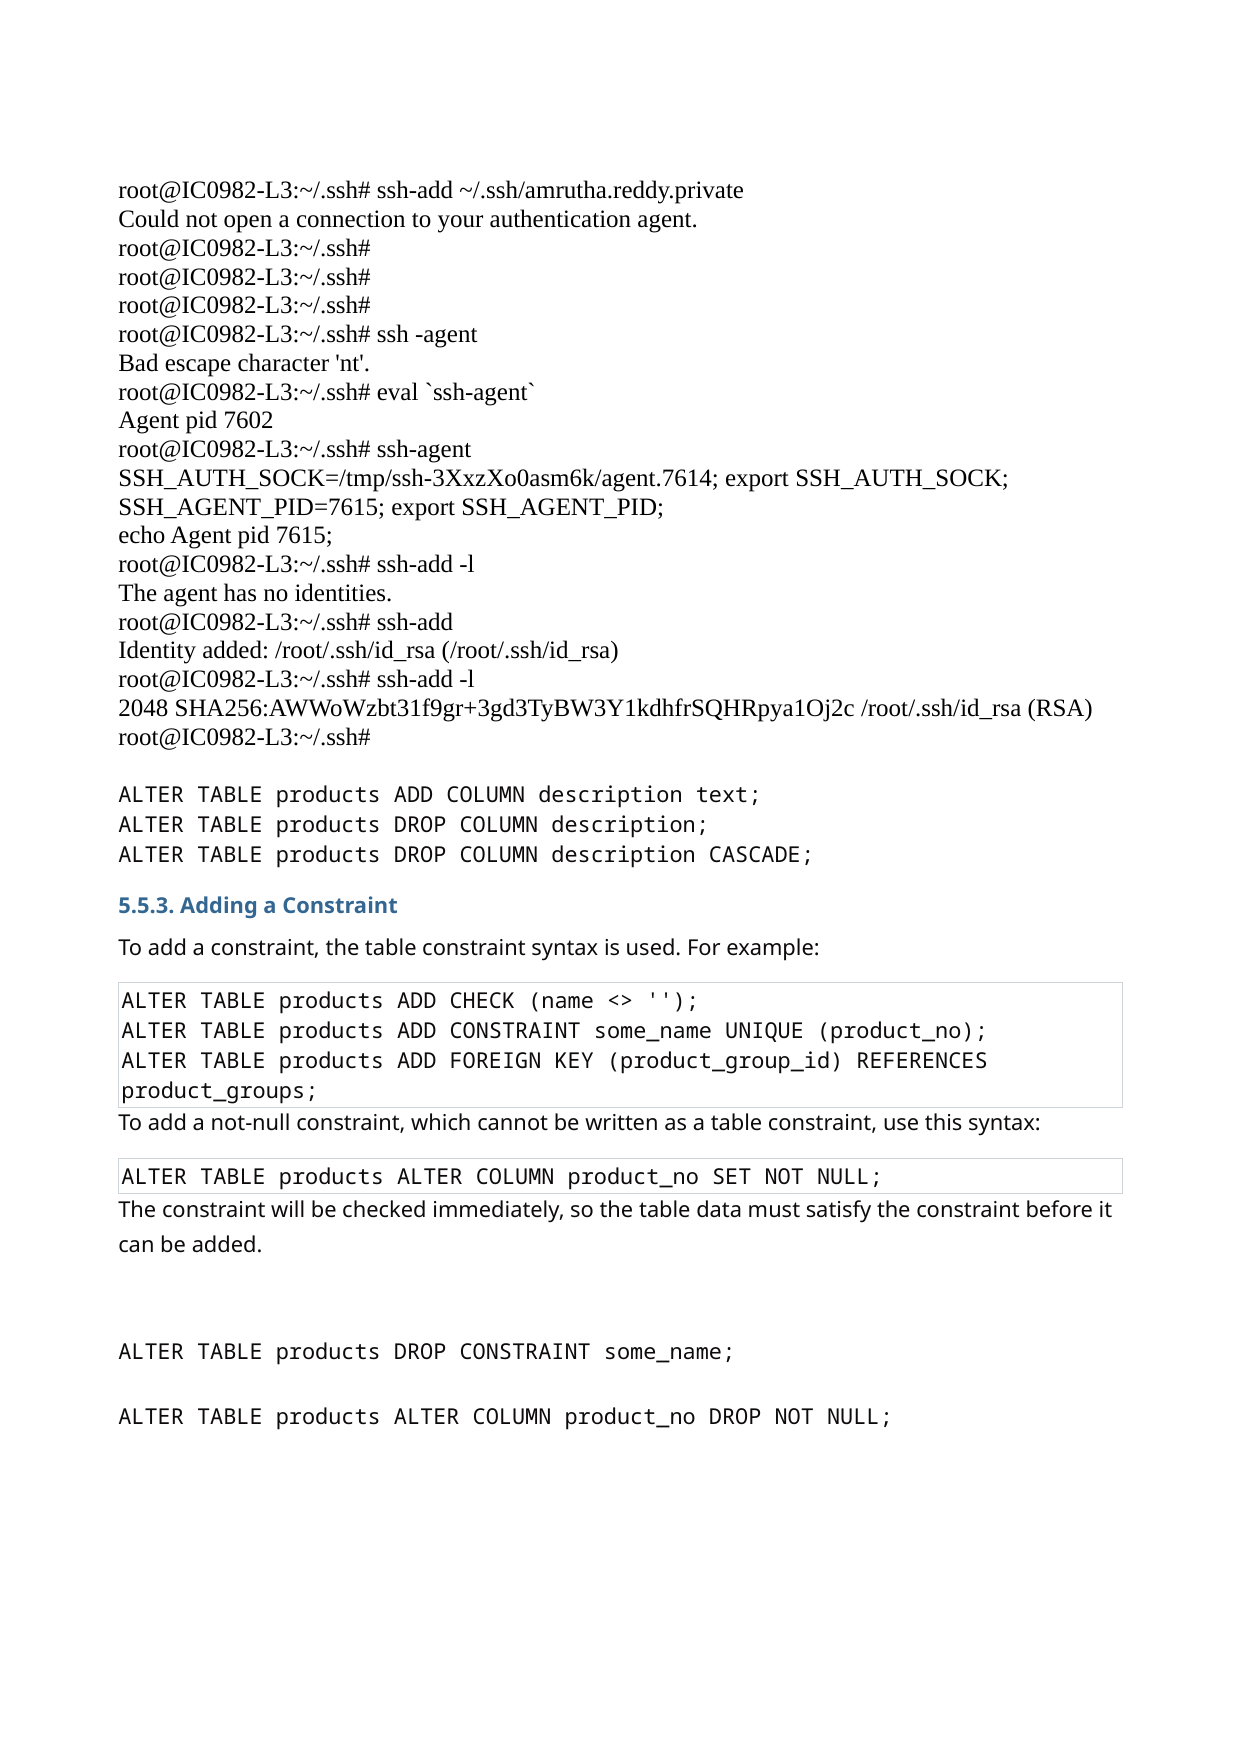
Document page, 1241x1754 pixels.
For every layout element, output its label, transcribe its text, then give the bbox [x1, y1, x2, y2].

text ALTER TABLE products ALTER COLUMN product_no SET NOT NULL; [119, 1159, 1122, 1193]
text root@IC0982-L3:~/.ssh# eval `ssh-agent` [118, 377, 1122, 406]
text root@IC0982-L3:~/.ssh# [118, 233, 1122, 262]
text SSH_AGENT_PID=7615; export SSH_AGENT_PID; [118, 492, 1122, 521]
text ALTER TABLE products ADD FOREIGN KEY (product_group_id) REFERENCES product_groups; [119, 1042, 1122, 1107]
text ALTER TABLE products DROP COLUMN description CASCADE; [118, 839, 1122, 869]
text root@IC0982-L3:~/.ssh# [118, 291, 1122, 319]
text root@IC0982-L3:~/.ssh# [118, 262, 1122, 291]
text root@IC0982-L3:~/.ssh# ssh-add ~/.ssh/amrutha.reddy.private [118, 176, 1122, 204]
text The constraint will be checked immediately, so the table data must satisfy the constraint before it can be added. [118, 1194, 1122, 1259]
text 2048 SHA256:AWWoWzbt31f9gr+3gd3TyBW3Y1kdhfrSQHRpya1Oj2c /root/.ssh/id_rsa (RSA) [118, 693, 1122, 722]
text root@IC0982-L3:~/.ssh# ssh-add [118, 607, 1122, 636]
text root@IC0982-L3:~/.ssh# [118, 722, 1122, 751]
text ALTER TABLE products ADD CONSTRAINT some_name UNIQUE (product_no); [119, 1012, 1122, 1042]
text The agent has no identities. [118, 578, 1122, 607]
text ALTER TABLE products ADD COLUMN description text; [118, 779, 1122, 809]
text SSH_AUTH_SOCK=/tmp/ssh-3XxzXo0asm6k/agent.7614; export SSH_AUTH_SOCK; [118, 463, 1122, 492]
text Bad escape character 'nt'. [118, 348, 1122, 377]
text ALTER TABLE products ALTER COLUMN product_no DROP NOT NULL; [118, 1366, 1122, 1430]
text root@IC0982-L3:~/.ssh# ssh-add -l [118, 549, 1122, 578]
text Agent pid 7602 [118, 406, 1122, 434]
text root@IC0982-L3:~/.ssh# ssh-agent [118, 434, 1122, 463]
text Could not open a connection to your authentication agent. [118, 204, 1122, 233]
subtitle 5.5.3. Adding a Constraint [118, 889, 1122, 919]
text To add a constraint, the table constraint syntax is used. For example: [118, 932, 1122, 962]
text ALTER TABLE products DROP COLUMN description; [118, 809, 1122, 839]
text ALTER TABLE products ADD CHECK (name <> ''); [119, 983, 1122, 1012]
text root@IC0982-L3:~/.ssh# ssh -agent [118, 319, 1122, 348]
text To add a not-null constraint, which cannot be written as a table constraint, use this syntax: [118, 1108, 1122, 1137]
text root@IC0982-L3:~/.ssh# ssh-add -l [118, 664, 1122, 693]
text echo Agent pid 7615; [118, 521, 1122, 549]
text Identity added: /root/.ssh/id_rsa (/root/.ssh/id_rsa) [118, 636, 1122, 664]
text ALTER TABLE products DROP CONSTRAINT some_name; [118, 1336, 1122, 1366]
